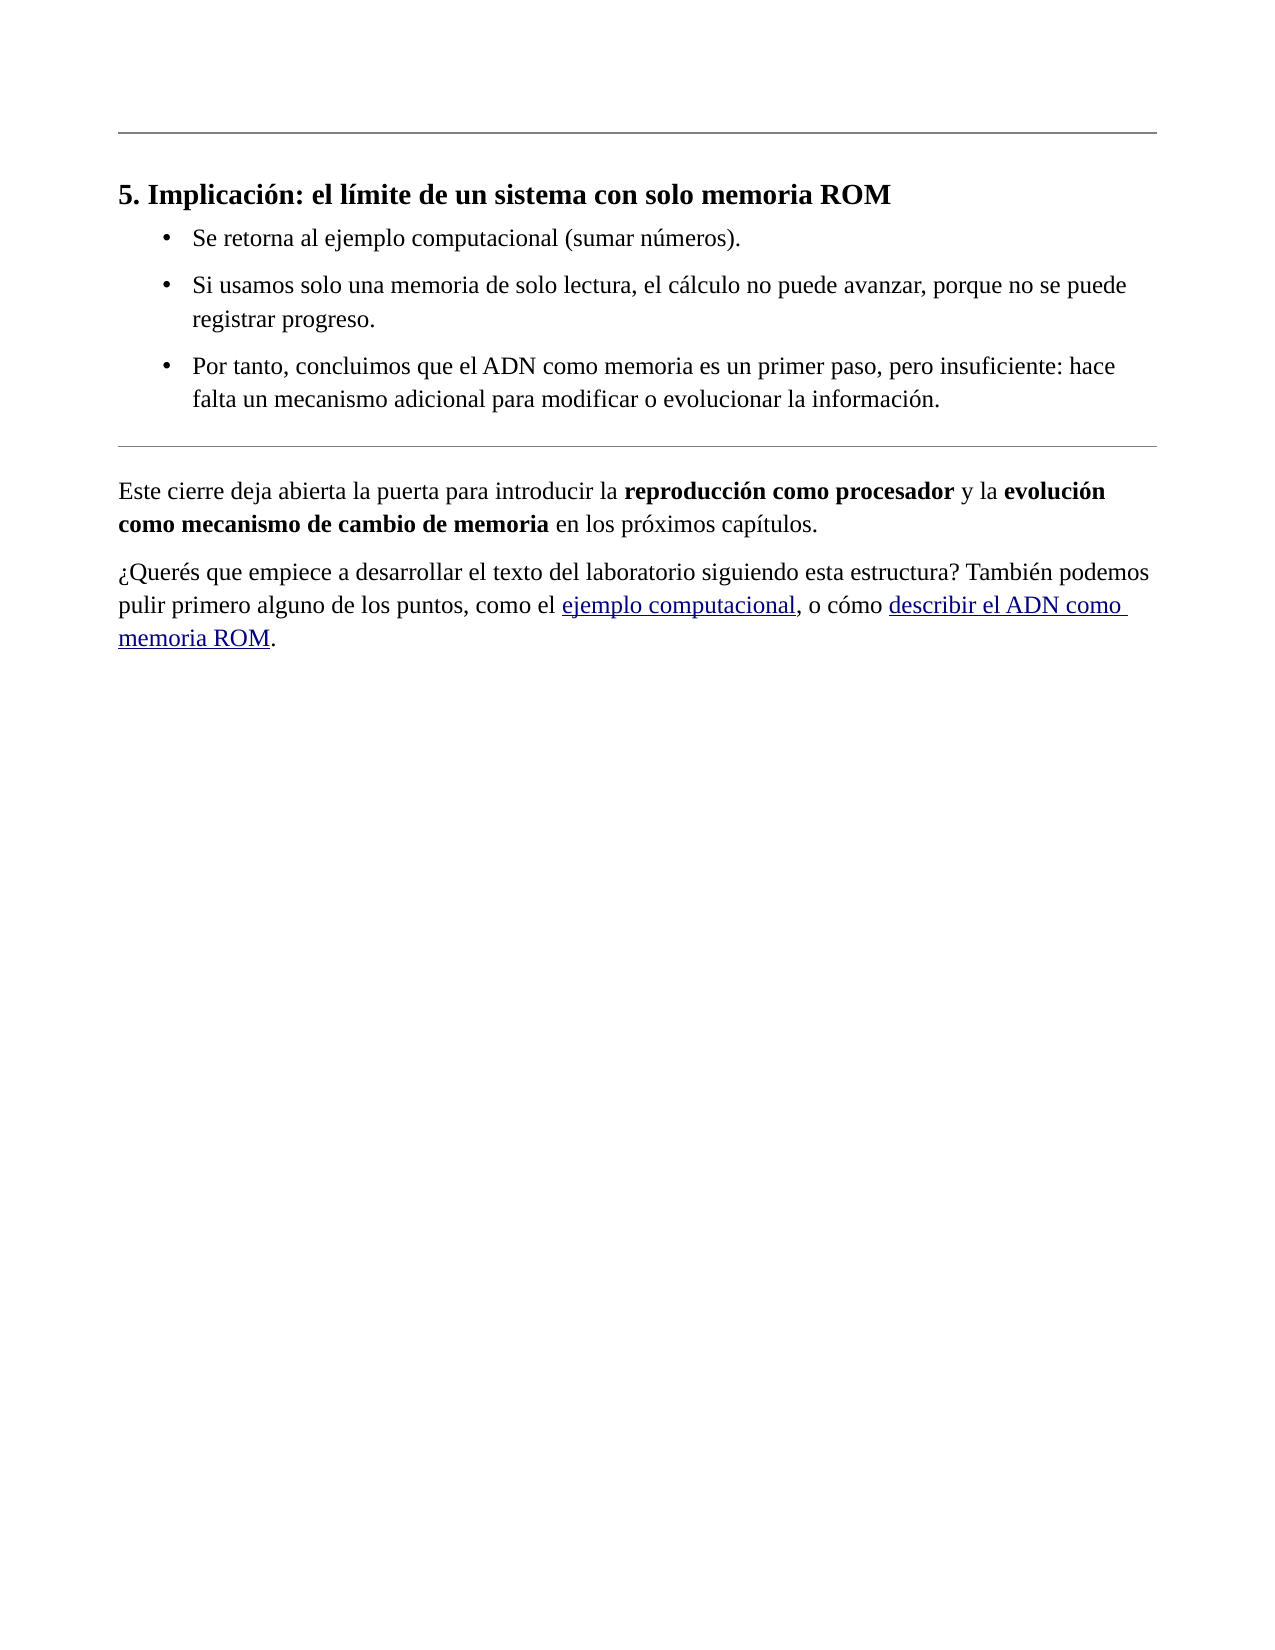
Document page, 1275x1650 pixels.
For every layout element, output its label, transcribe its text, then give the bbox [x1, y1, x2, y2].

subtitle 5. Implicación: el límite de un sistema con solo memoria ROM [118, 177, 1157, 211]
text Este cierre deja abierta la puerta para introducir la reproducción como procesador y la evolución como mecanismo de cambio de memoria en los próximos capítulos. [118, 476, 1157, 538]
list Si usamos solo una memoria de solo lectura, el cálculo no puede avanzar, porque no se puede registrar progreso. [162, 271, 1157, 332]
list Por tanto, concluimos que el ADN como memoria es un primer paso, pero insuficiente: hace falta un mecanismo adicional para modificar o evolucionar la información. [162, 351, 1157, 413]
list Se retorna al ejemplo computacional (sumar números). [162, 223, 1157, 252]
text ¿Querés que empiece a desarrollar el texto del laboratorio siguiendo esta estructura? También podemos pulir primero alguno de los puntos, como el ejemplo computacional, o cómo describir el ADN como memoria ROM. [118, 557, 1157, 652]
